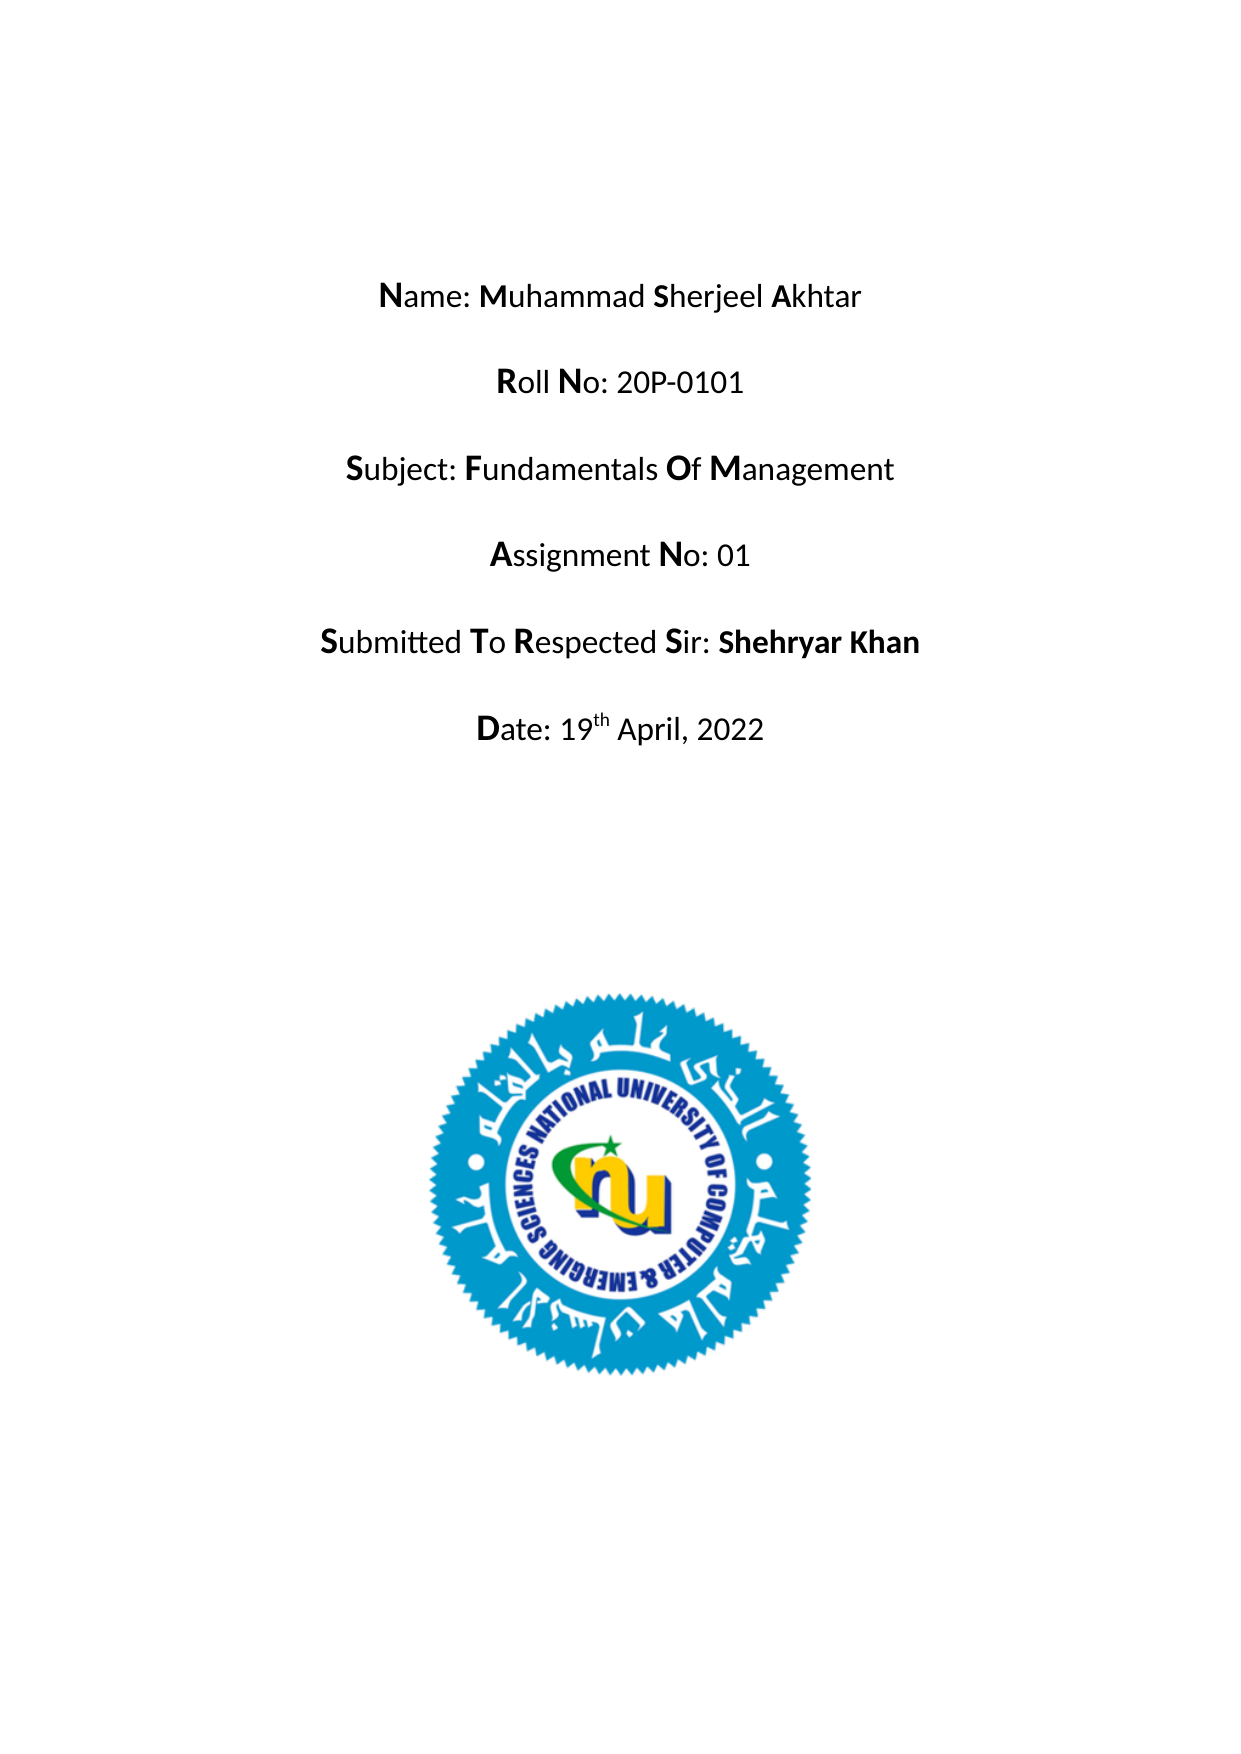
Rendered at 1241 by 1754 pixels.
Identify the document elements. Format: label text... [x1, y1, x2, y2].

picture [429, 993, 812, 1376]
text Date: 19th April, 2022 [118, 703, 1122, 749]
text Roll No: 20P-0101 [118, 357, 1122, 403]
text Assignment No: 01 [118, 530, 1122, 576]
text Name: Muhammad Sherjeel Akhtar [118, 271, 1122, 316]
text Subject: Fundamentals Of Management [118, 444, 1122, 489]
text Submitted To Respected Sir: Shehryar Khan [118, 617, 1122, 663]
